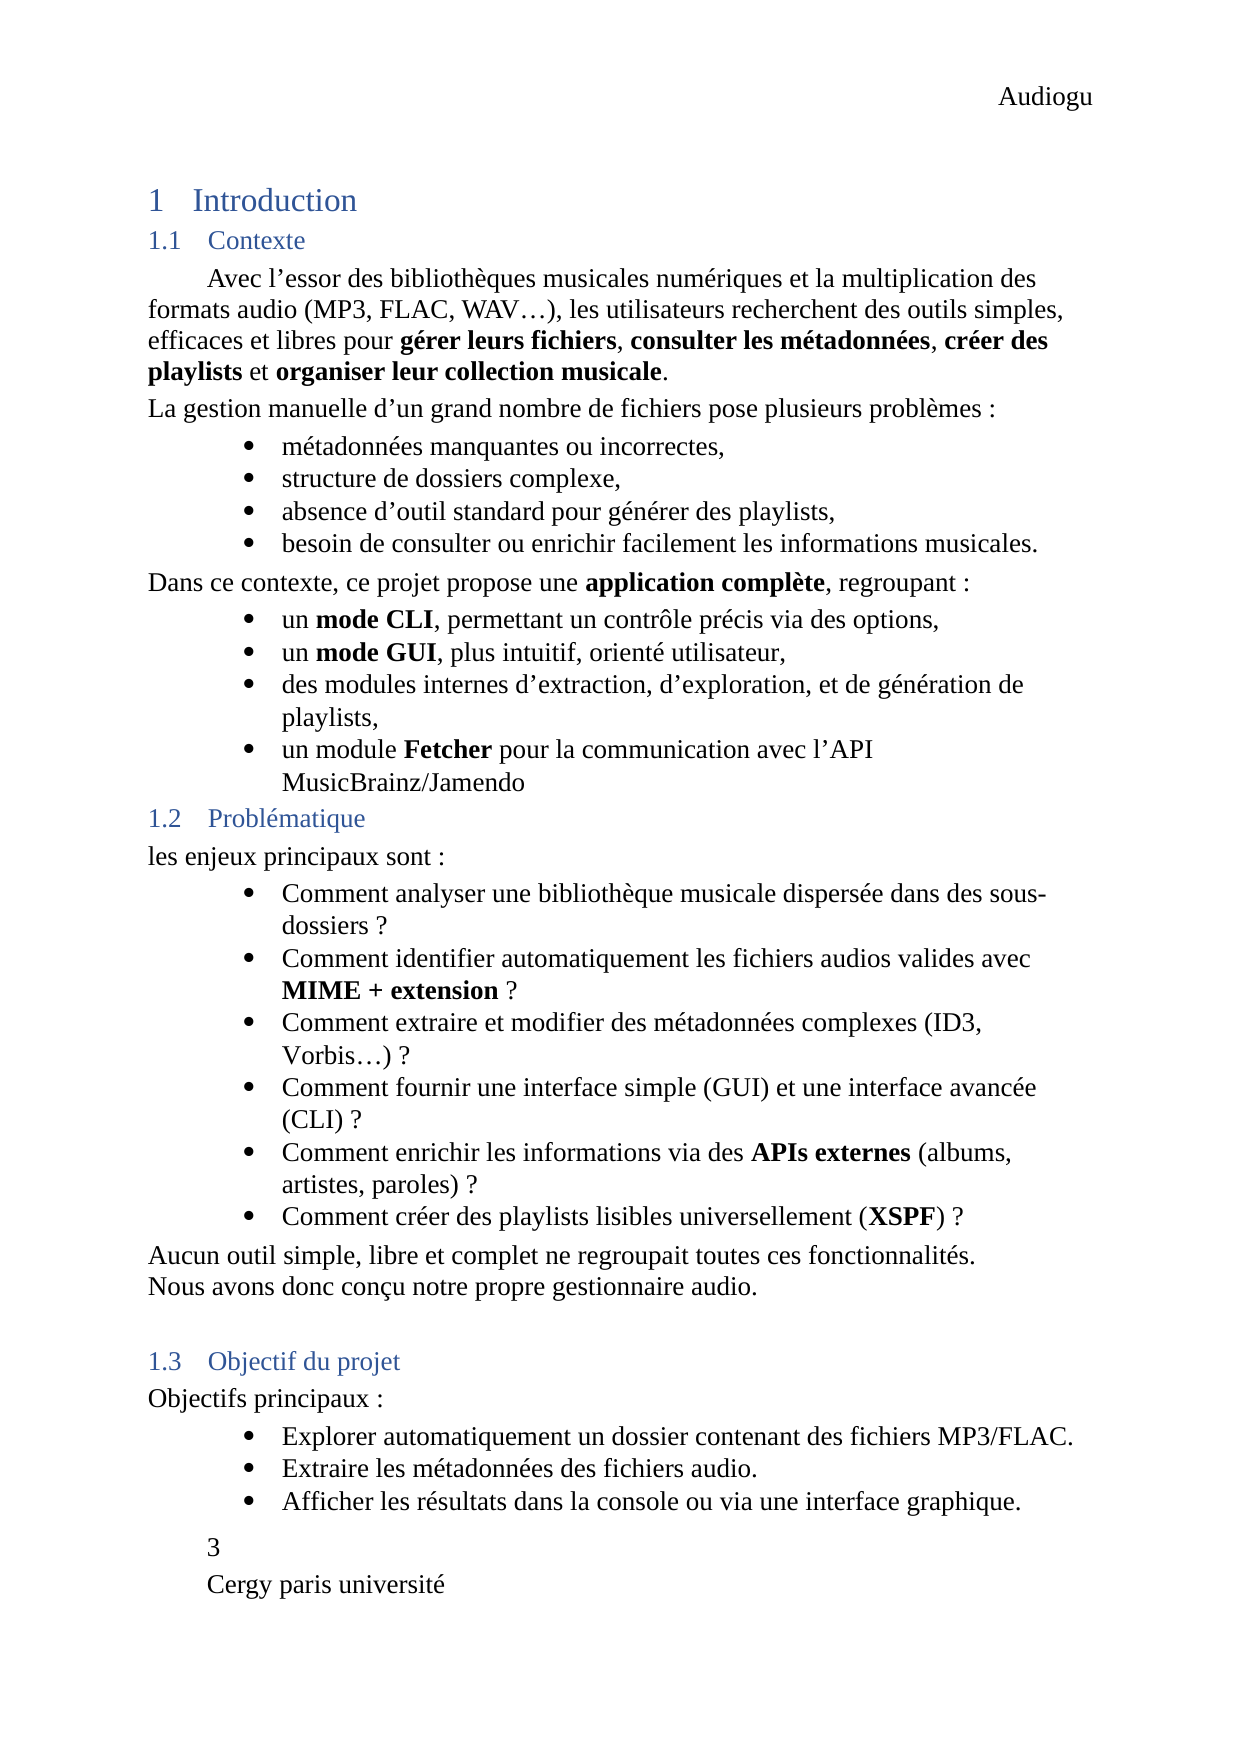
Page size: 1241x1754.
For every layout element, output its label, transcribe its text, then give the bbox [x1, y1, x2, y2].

list Afficher les résultats dans la console ou via une interface graphique. [244, 1485, 1093, 1516]
list Comment enrichir les informations via des APIs externes (albums, artistes, paroles) ? [244, 1136, 1093, 1199]
list un mode CLI, permettant un contrôle précis via des options, [244, 604, 1093, 635]
subtitle Introduction [148, 180, 1093, 218]
text les enjeux principaux sont : [148, 839, 1093, 871]
list Comment fournir une interface simple (GUI) et une interface avancée (CLI) ? [244, 1071, 1093, 1134]
list Explorer automatiquement un dossier contenant des fichiers MP3/FLAC. [244, 1420, 1093, 1451]
list absence d’outil standard pour générer des playlists, [244, 495, 1093, 526]
list un module Fetcher pour la communication avec l’API MusicBrainz/Jamendo [244, 733, 1093, 797]
list besoin de consulter ou enrichir facilement les informations musicales. [244, 527, 1093, 559]
list métadonnées manquantes ou incorrectes, [244, 430, 1093, 461]
text Objectifs principaux : [148, 1382, 1093, 1414]
list des modules internes d’extraction, d’exploration, et de génération de playlists, [244, 669, 1093, 732]
subtitle Objectif du projet [148, 1345, 1093, 1376]
text Avec l’essor des bibliothèques musicales numériques et la multiplication des formats audio (MP3, FLAC, WAV…), les utilisateurs recherchent des outils simples, efficaces et libres pour gérer leurs fichiers, consulter les métadonnées, créer des playlists et organiser leur collection musicale. [148, 262, 1093, 386]
list un mode GUI, plus intuitif, orienté utilisateur, [244, 636, 1093, 667]
text Aucun outil simple, libre et complet ne regroupait toutes ces fonctionnalités. Nous avons donc conçu notre propre gestionnaire audio. [148, 1239, 1093, 1301]
list Comment identifier automatiquement les fichiers audios valides avec MIME + extension ? [244, 942, 1093, 1005]
text Dans ce contexte, ce projet propose une application complète, regroupant : [148, 566, 1093, 597]
list Comment analyser une bibliothèque musicale dispersée dans des sous-dossiers ? [244, 877, 1093, 941]
list Comment créer des playlists lisibles universellement (XSPF) ? [244, 1200, 1093, 1232]
list Comment extraire et modifier des métadonnées complexes (ID3, Vorbis…) ? [244, 1006, 1093, 1070]
list structure de dossiers complexe, [244, 462, 1093, 494]
text La gestion manuelle d’un grand nombre de fichiers pose plusieurs problèmes : [148, 393, 1093, 424]
subtitle Problématique [148, 802, 1093, 833]
list Extraire les métadonnées des fichiers audio. [244, 1452, 1093, 1484]
subtitle Contexte [148, 224, 1093, 256]
